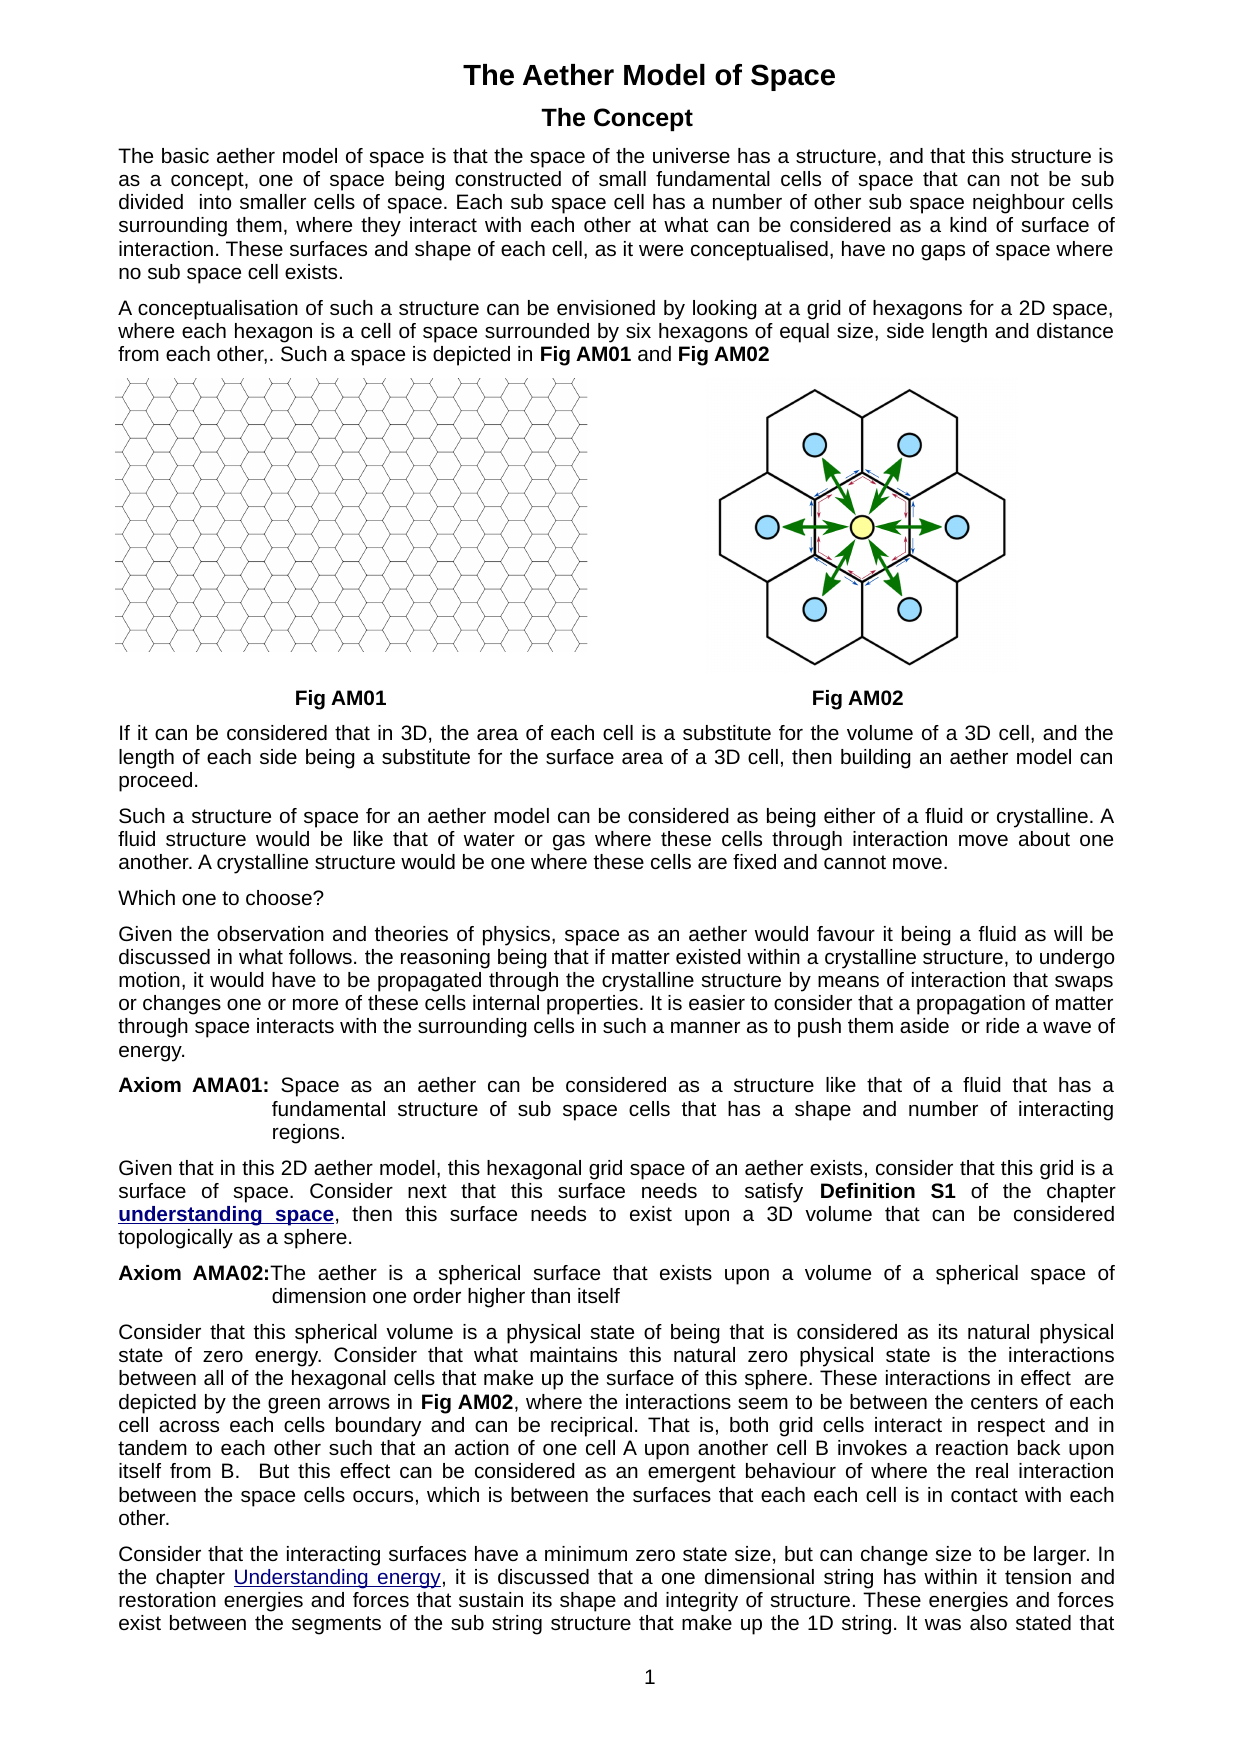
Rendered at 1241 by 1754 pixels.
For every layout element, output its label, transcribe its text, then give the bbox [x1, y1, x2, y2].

subtitle The Aether Model of Space [118, 59, 1181, 91]
text The basic aether model of space is that the space of the universe has a structure, and that this structure is as a concept, one of space being constructed of small fundamental cells of space that can not be sub divided into smaller cells of space. Each sub space cell has a number of other sub space neighbour cells surrounding them, where they interact with each other at what can be considered as a kind of surface of interaction. These surfaces and shape of each cell, as it were conceptualised, have no gaps of space where no sub space cell exists. [118, 144, 1116, 284]
text Consider that this spherical volume is a physical state of being that is considered as its natural physical state of zero energy. Consider that what maintains this natural zero physical state is the interactions between all of the hexagonal cells that make up the surface of this sphere. These interactions in effect are depicted by the green arrows in Fig AM02, where the interactions seem to be between the centers of each cell across each cells boundary and can be reciprical. That is, both grid cells interact in respect and in tandem to each other such that an action of one cell A upon another cell B invokes a reaction back upon itself from B. But this effect can be considered as an emergent behaviour of where the real interaction between the space cells occurs, which is between the surfaces that each each cell is in contact with each other. [118, 1321, 1116, 1529]
text The Concept [118, 104, 1116, 132]
text Axiom AMA02:The aether is a spherical surface that exists upon a volume of a spherical space of dimension one order higher than itself [118, 1262, 1116, 1308]
text Given that in this 2D aether model, this hexagonal grid space of an aether exists, consider that this grid is a surface of space. Consider next that this surface needs to satisfy Definition S1 of the chapter understanding space, then this surface needs to exist upon a 3D volume that can be considered topologically as a sphere. [118, 1156, 1116, 1249]
text Axiom AMA01: Space as an aether can be considered as a structure like that of a fluid that has a fundamental structure of sub space cells that has a shape and number of interacting regions. [118, 1074, 1116, 1144]
text A conceptualisation of such a structure can be envisioned by looking at a grid of hexagons for a 2D space, where each hexagon is a cell of space surrounded by six hexagons of equal size, side length and distance from each other,. Such a space is depicted in Fig AM01 and Fig AM02 [118, 296, 1116, 366]
picture [115, 378, 588, 652]
text Fig AM01 Fig AM02 [118, 378, 1116, 709]
text If it can be considered that in 3D, the area of each cell is a substitute for the volume of a 3D cell, and the length of each side being a substitute for the surface area of a 3D cell, then building an aether model can proceed. [118, 722, 1116, 792]
text Which one to choose? [118, 886, 1116, 909]
text Consider that the interacting surfaces have a minimum zero state size, but can change size to be larger. In the chapter Understanding energy, it is discussed that a one dimensional string has within it tension and restoration energies and forces that sustain its shape and integrity of structure. These energies and forces exist between the segments of the sub string structure that make up the 1D string. It was also stated that [118, 1542, 1116, 1635]
text Given the observation and theories of physics, space as an aether would favour it being a fluid as will be discussed in what follows. the reasoning being that if matter existed within a crystalline structure, to undergo motion, it would have to be propagated through the crystalline structure by means of interaction that swaps or changes one or more of these cells internal properties. It is easier to consider that a propagation of matter through space interacts with the surrounding cells in such a manner as to push them aside or ride a wave of energy. [118, 922, 1116, 1061]
picture [706, 378, 1018, 674]
text Such a structure of space for an aether model can be considered as being either of a fluid or crystalline. A fluid structure would be like that of water or gas where these cells through interaction move about one another. A crystalline structure would be one where these cells are fixed and cannot move. [118, 804, 1116, 874]
